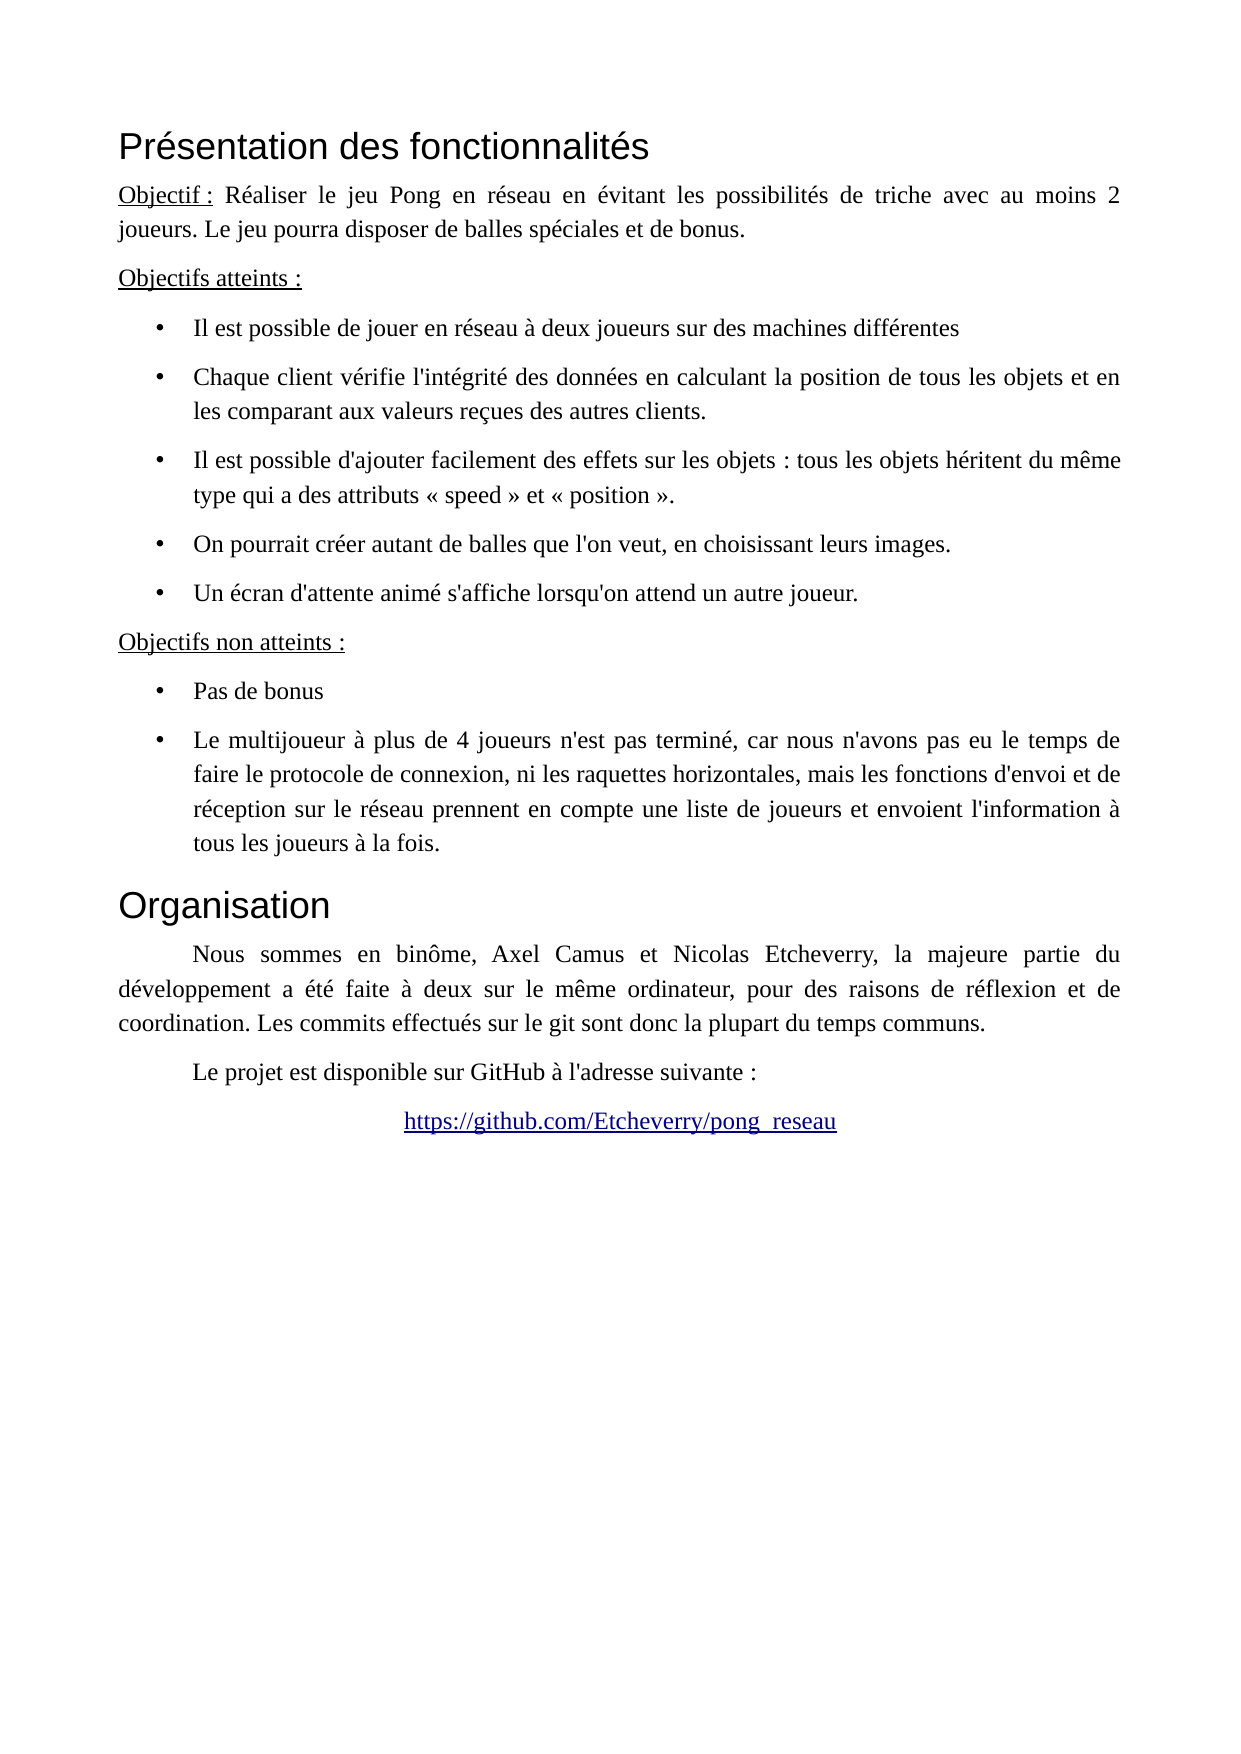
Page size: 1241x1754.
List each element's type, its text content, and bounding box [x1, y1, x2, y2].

text Objectifs non atteints : [118, 627, 1122, 656]
list Il est possible de jouer en réseau à deux joueurs sur des machines différentes [156, 313, 1122, 341]
text Objectifs atteints : [118, 263, 1122, 292]
list Chaque client vérifie l'intégrité des données en calculant la position de tous les objets et en les comparant aux valeurs reçues des autres clients. [156, 362, 1122, 425]
list Pas de bonus [156, 676, 1122, 705]
text Le projet est disponible sur GitHub à l'adresse suivante : [118, 1057, 1122, 1086]
list On pourrait créer autant de balles que l'on veut, en choisissant leurs images. [156, 529, 1122, 557]
subtitle Organisation [118, 884, 1122, 927]
list Un écran d'attente animé s'affiche lorsqu'on attend un autre joueur. [156, 578, 1122, 607]
list Le multijoueur à plus de 4 joueurs n'est pas terminé, car nous n'avons pas eu le temps de faire le protocole de connexion, ni les raquettes horizontales, mais les fonctions d'envoi et de réception sur le réseau prennent en compte une liste de joueurs et envoient l'information à tous les joueurs à la fois. [156, 725, 1122, 857]
list Il est possible d'ajouter facilement des effets sur les objets : tous les objets héritent du même type qui a des attributs « speed » et « position ». [156, 445, 1122, 508]
text https://github.com/Etcheverry/pong_reseau [118, 1106, 1122, 1135]
text Nous sommes en binôme, Axel Camus et Nicolas Etcheverry, la majeure partie du développement a été faite à deux sur le même ordinateur, pour des raisons de réflexion et de coordination. Les commits effectués sur le git sont donc la plupart du temps communs. [118, 939, 1122, 1037]
text Objectif : Réaliser le jeu Pong en réseau en évitant les possibilités de triche avec au moins 2 joueurs. Le jeu pourra disposer de balles spéciales et de bonus. [118, 180, 1122, 243]
subtitle Présentation des fonctionnalités [118, 124, 1122, 167]
